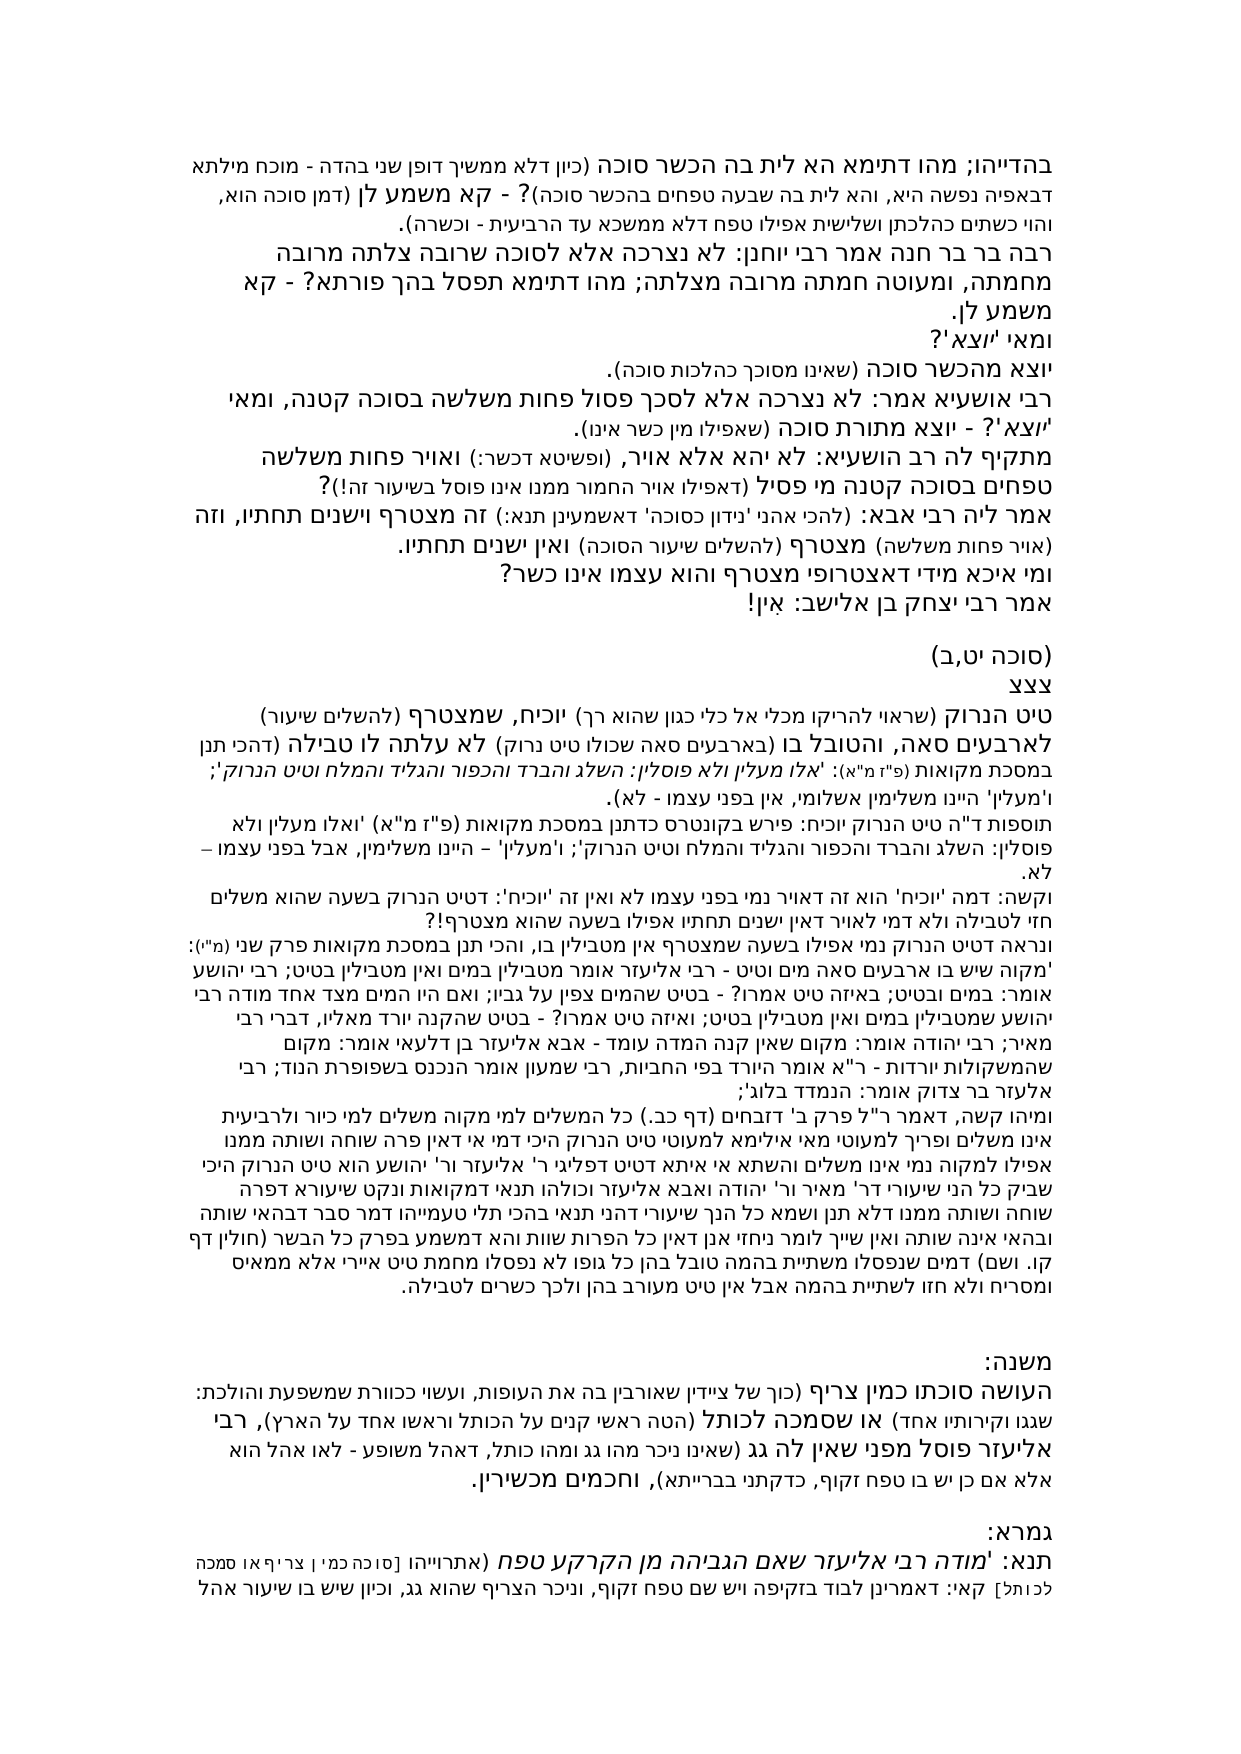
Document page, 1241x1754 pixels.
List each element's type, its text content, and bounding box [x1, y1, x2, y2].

text ומאי 'יוצא'? [187, 325, 1053, 354]
text אמר ליה רבי אבא: (להכי אהני 'נידון כסוכה' דאשמעינן תנא:) זה מצטרף וישנים תחתיו, וזה (אויר פחות משלשה) מצטרף (להשלים שיעור הסוכה) ואין ישנים תחתיו. [187, 501, 1053, 559]
text ומיהו קשה, דאמר ר"ל פרק ב' דזבחים (דף כב.) כל המשלים למי מקוה משלים למי כיור ולרביעית אינו משלים ופריך למעוטי מאי אילימא למעוטי טיט הנרוק היכי דמי אי דאין פרה שוחה ושותה ממנו אפילו למקוה נמי אינו משלים והשתא אי איתא דטיט דפליגי ר' אליעזר ור' יהושע הוא טיט הנרוק היכי שביק כל הני שיעורי דר' מאיר ור' יהודה ואבא אליעזר וכולהו תנאי דמקואות ונקט שיעורא דפרה שוחה ושותה ממנו דלא תנן ושמא כל הנך שיעורי דהני תנאי בהכי תלי טעמייהו דמר סבר דבהאי שותה ובהאי אינה שותה ואין שייך לומר ניחזי אנן דאין כל הפרות שוות והא דמשמע בפרק כל הבשר (חולין דף קו. ושם) דמים שנפסלו משתיית בהמה טובל בהן כל גופו לא נפסלו מחמת טיט איירי אלא ממאיס ומסריח ולא חזו לשתיית בהמה אבל אין טיט מעורב בהן ולכך כשרים לטבילה. [187, 1104, 1053, 1299]
text תוספות ד"ה טיט הנרוק יוכיח: פירש בקונטרס כדתנן במסכת מקואות (פ"ז מ"א) 'ואלו מעלין ולא פוסלין: השלג והברד והכפור והגליד והמלח וטיט הנרוק'; ו'מעלין' – היינו משלימין, אבל בפני עצמו – לא. [187, 812, 1053, 885]
text ומי איכא מידי דאצטרופי מצטרף והוא עצמו אינו כשר? [187, 559, 1053, 588]
text ונראה דטיט הנרוק נמי אפילו בשעה שמצטרף אין מטבילין בו, והכי תנן במסכת מקואות פרק שני (מ"י): 'מקוה שיש בו ארבעים סאה מים וטיט - רבי אליעזר אומר מטבילין במים ואין מטבילין בטיט; רבי יהושע אומר: במים ובטיט; באיזה טיט אמרו? - בטיט שהמים צפין על גביו; ואם היו המים מצד אחד מודה רבי יהושע שמטבילין במים ואין מטבילין בטיט; ואיזה טיט אמרו? - בטיט שהקנה יורד מאליו, דברי רבי מאיר; רבי יהודה אומר: מקום שאין קנה המדה עומד - אבא אליעזר בן דלעאי אומר: מקום שהמשקולות יורדות - ר"א אומר היורד בפי החביות, רבי שמעון אומר הנכנס בשפופרת הנוד; רבי אלעזר בר צדוק אומר: הנמדד בלוג'; [187, 933, 1053, 1104]
text צצצ [187, 671, 1053, 700]
text גמרא: [187, 1517, 1053, 1546]
text תנא: 'מודה רבי אליעזר שאם הגביהה מן הקרקע טפח (אתרוייהו [סוכה כמין צריף או סמכה לכותל] קאי: דאמרינן לבוד בזקיפה ויש שם טפח זקוף, וניכר הצריף שהוא גג, וכיון שיש בו שיעור אהל [187, 1546, 1053, 1600]
text וקשה: דמה 'יוכיח' הוא זה דאויר נמי בפני עצמו לא ואין זה 'יוכיח': דטיט הנרוק בשעה שהוא משלים חזי לטבילה ולא דמי לאויר דאין ישנים תחתיו אפילו בשעה שהוא מצטרף!? [187, 885, 1053, 933]
text רבה בר בר חנה אמר רבי יוחנן: לא נצרכה אלא לסוכה שרובה צלתה מרובה מחמתה, ומעוטה חמתה מרובה מצלתה; מהו דתימא תפסל בהך פורתא? - קא משמע לן. [187, 238, 1053, 325]
text העושה סוכתו כמין צריף (כוך של ציידין שאורבין בה את העופות, ועשוי ככוורת שמשפעת והולכת: שגגו וקירותיו אחד) או שסמכה לכותל (הטה ראשי קנים על הכותל וראשו אחד על הארץ), רבי אליעזר פוסל מפני שאין לה גג (שאינו ניכר מהו גג ומהו כותל, דאהל משופע - לאו אהל הוא אלא אם כן יש בו טפח זקוף, כדקתני בברייתא), וחכמים מכשירין. [187, 1376, 1053, 1493]
text משנה: [187, 1347, 1053, 1376]
text טיט הנרוק (שראוי להריקו מכלי אל כלי כגון שהוא רך) יוכיח, שמצטרף (להשלים שיעור) לארבעים סאה, והטובל בו (בארבעים סאה שכולו טיט נרוק) לא עלתה לו טבילה (דהכי תנן במסכת מקואות (פ"ז מ"א): 'אלו מעלין ולא פוסלין: השלג והברד והכפור והגליד והמלח וטיט הנרוק'; ו'מעלין' היינו משלימין אשלומי, אין בפני עצמו - לא). [187, 700, 1053, 812]
text אמר רבי יצחק בן אלישב: אִין! [187, 588, 1053, 617]
text יוצא מהכשר סוכה (שאינו מסוכך כהלכות סוכה). [187, 354, 1053, 384]
text (סוכה יט,ב) [187, 641, 1053, 671]
text בהדייהו; מהו דתימא הא לית בה הכשר סוכה (כיון דלא ממשיך דופן שני בהדה - מוכח מילתא דבאפיה נפשה היא, והא לית בה שבעה טפחים בהכשר סוכה)? - קא משמע לן (דמן סוכה הוא, והוי כשתים כהלכתן ושלישית אפילו טפח דלא ממשכא עד הרביעית - וכשרה). [187, 150, 1053, 238]
text רבי אושעיא אמר: לא נצרכה אלא לסכך פסול פחות משלשה בסוכה קטנה, ומאי 'יוצא'? - יוצא מתורת סוכה (שאפילו מין כשר אינו). [187, 384, 1053, 442]
text מתקיף לה רב הושעיא: לא יהא אלא אויר, (ופשיטא דכשר:) ואויר פחות משלשה טפחים בסוכה קטנה מי פסיל (דאפילו אויר החמור ממנו אינו פוסל בשיעור זה!)? [187, 442, 1053, 501]
